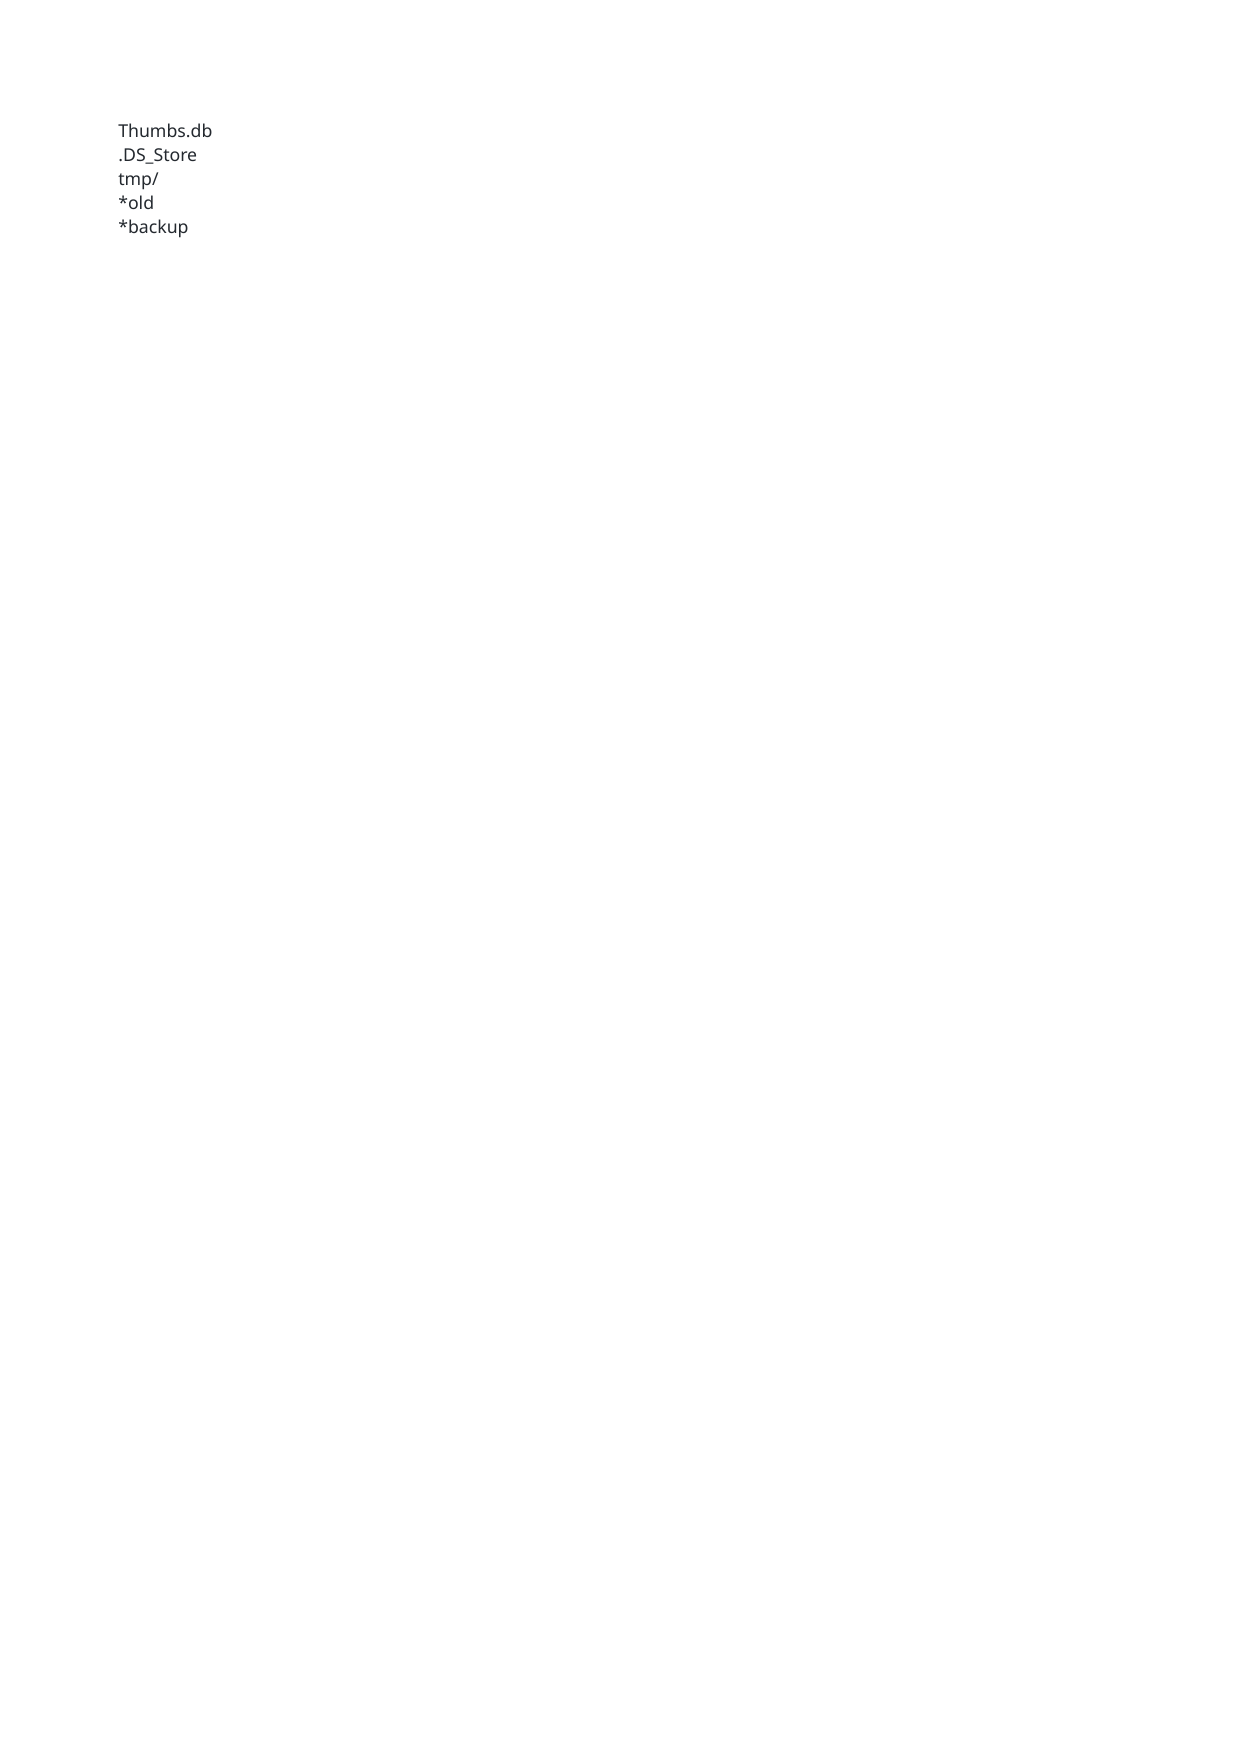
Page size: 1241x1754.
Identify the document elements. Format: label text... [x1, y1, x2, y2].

text tmp/ [118, 166, 1122, 191]
text .DS_Store [118, 142, 1122, 166]
text Thumbs.db [118, 118, 1122, 142]
text *backup [118, 215, 1122, 239]
text *old [118, 191, 1122, 215]
